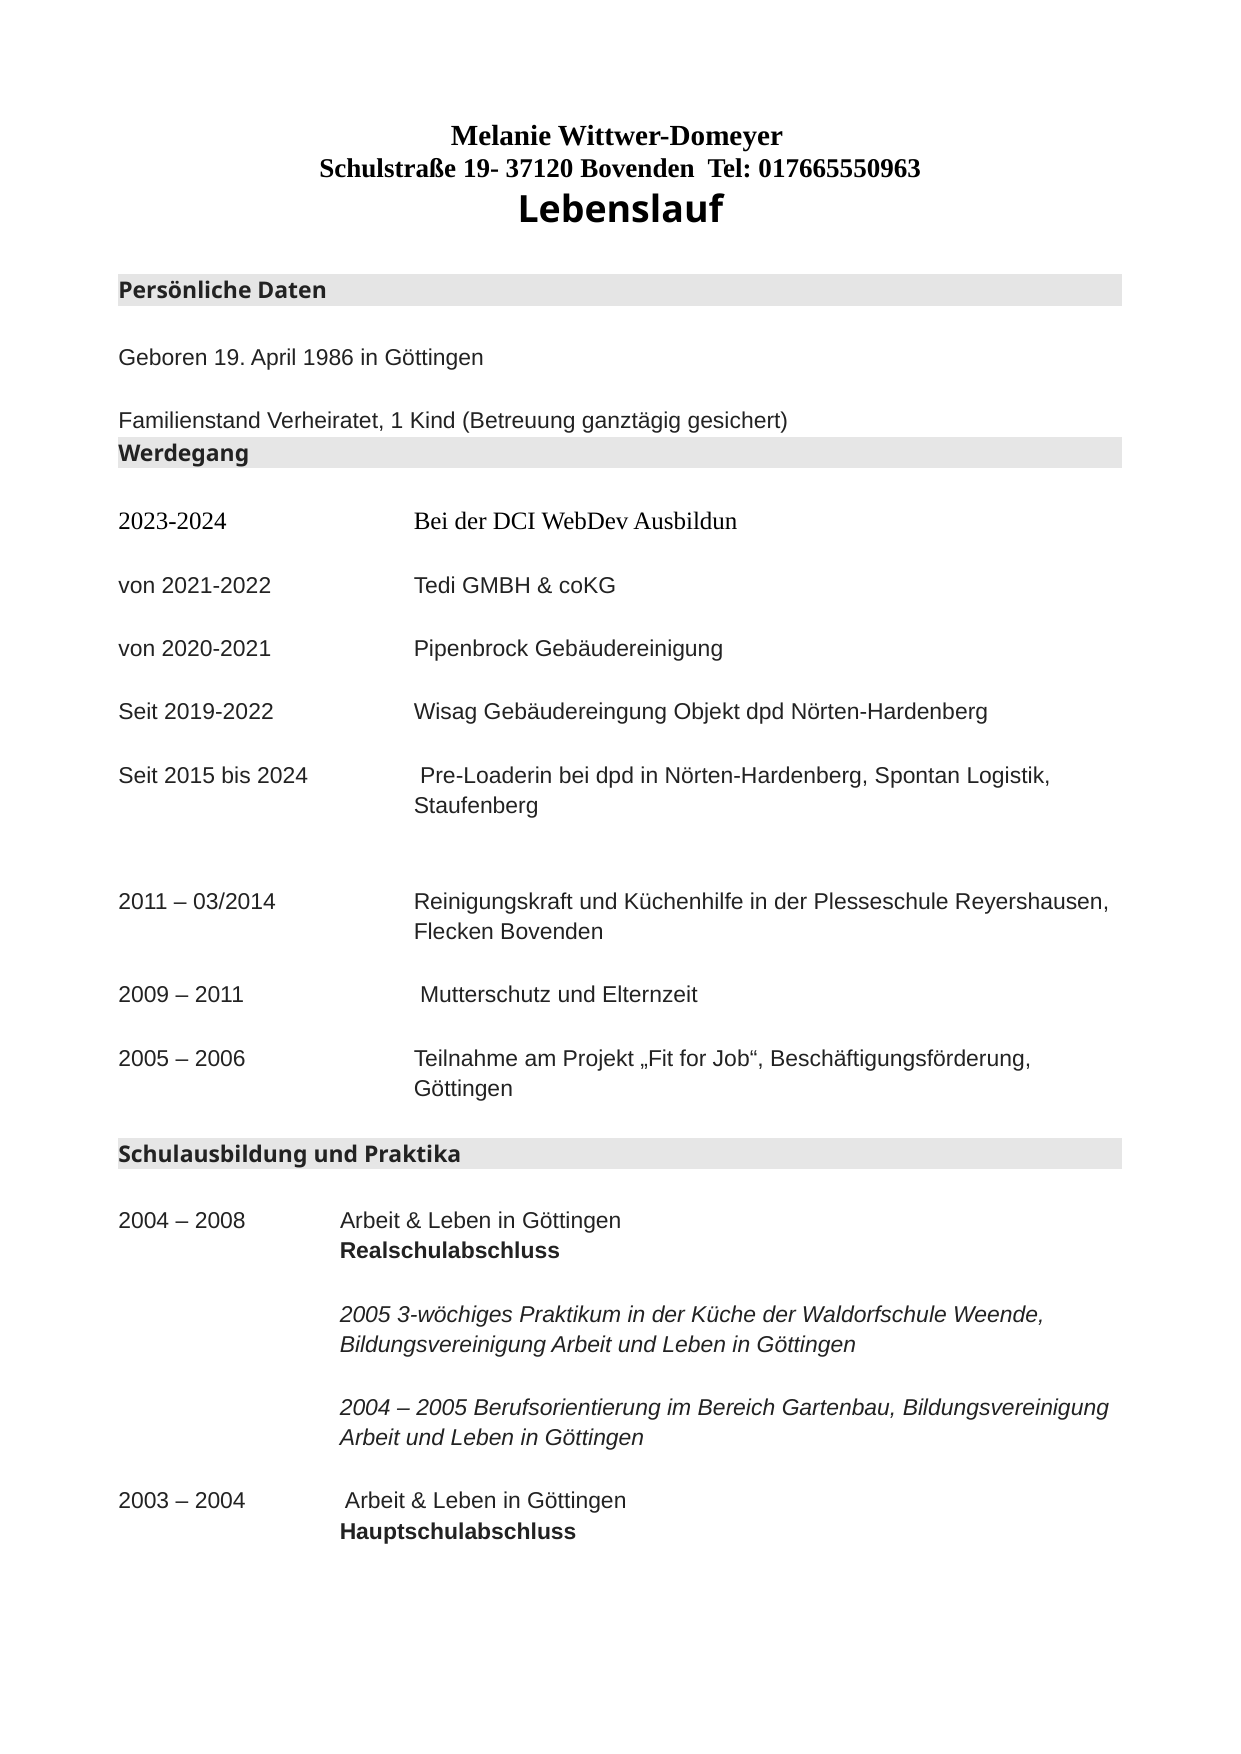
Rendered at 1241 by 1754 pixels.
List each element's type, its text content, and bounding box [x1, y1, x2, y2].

text Familienstand Verheiratet, 1 Kind (Betreuung ganztägig gesichert) [118, 407, 1122, 433]
text Schulstraße 19- 37120 Bovenden Tel: 017665550963 [118, 152, 1122, 183]
text von 2021-2022 Tedi GMBH & coKG [118, 572, 1122, 598]
text 2009 – 2011 Mutterschutz und Elternzeit [118, 981, 1122, 1008]
text 2005 3-wöchiges Praktikum in der Küche der Waldorfschule Weende, Bildungsvereinigung Arbeit und Leben in Göttingen [339, 1301, 1122, 1357]
text Seit 2015 bis 2024 Pre-Loaderin bei dpd in Nörten-Hardenberg, Spontan Logistik, Staufenberg [118, 762, 1122, 818]
text Werdegang [118, 437, 1122, 468]
text Schulausbildung und Praktika [118, 1138, 1122, 1169]
text 2003 – 2004 Arbeit & Leben in Göttingen [118, 1487, 1122, 1514]
text Seit 2019-2022 Wisag Gebäudereingung Objekt dpd Nörten-Hardenberg [118, 698, 1122, 725]
text Hauptschulabschluss [266, 1518, 1122, 1544]
text Lebenslauf [118, 183, 1122, 234]
text Geboren 19. April 1986 in Göttingen [118, 343, 1122, 370]
text 2004 – 2005 Berufsorientierung im Bereich Gartenbau, Bildungsvereinigung Arbeit und Leben in Göttingen [339, 1394, 1122, 1451]
text von 2020-2021 Pipenbrock Gebäudereinigung [118, 635, 1122, 661]
text 2011 – 03/2014 Reinigungskraft und Küchenhilfe in der Plesseschule Reyershausen, Flecken Bovenden [118, 888, 1122, 944]
text Persönliche Daten [118, 274, 1122, 306]
text Melanie Wittwer-Domeyer [118, 118, 1122, 152]
text 2023-2024 Bei der DCI WebDev Ausbildun [118, 506, 1122, 534]
text Realschulabschluss [266, 1237, 1122, 1264]
text 2005 – 2006 Teilnahme am Projekt „Fit for Job“, Beschäftigungsförderung, Göttingen [118, 1045, 1122, 1101]
text 2004 – 2008 Arbeit & Leben in Göttingen [118, 1207, 1122, 1233]
